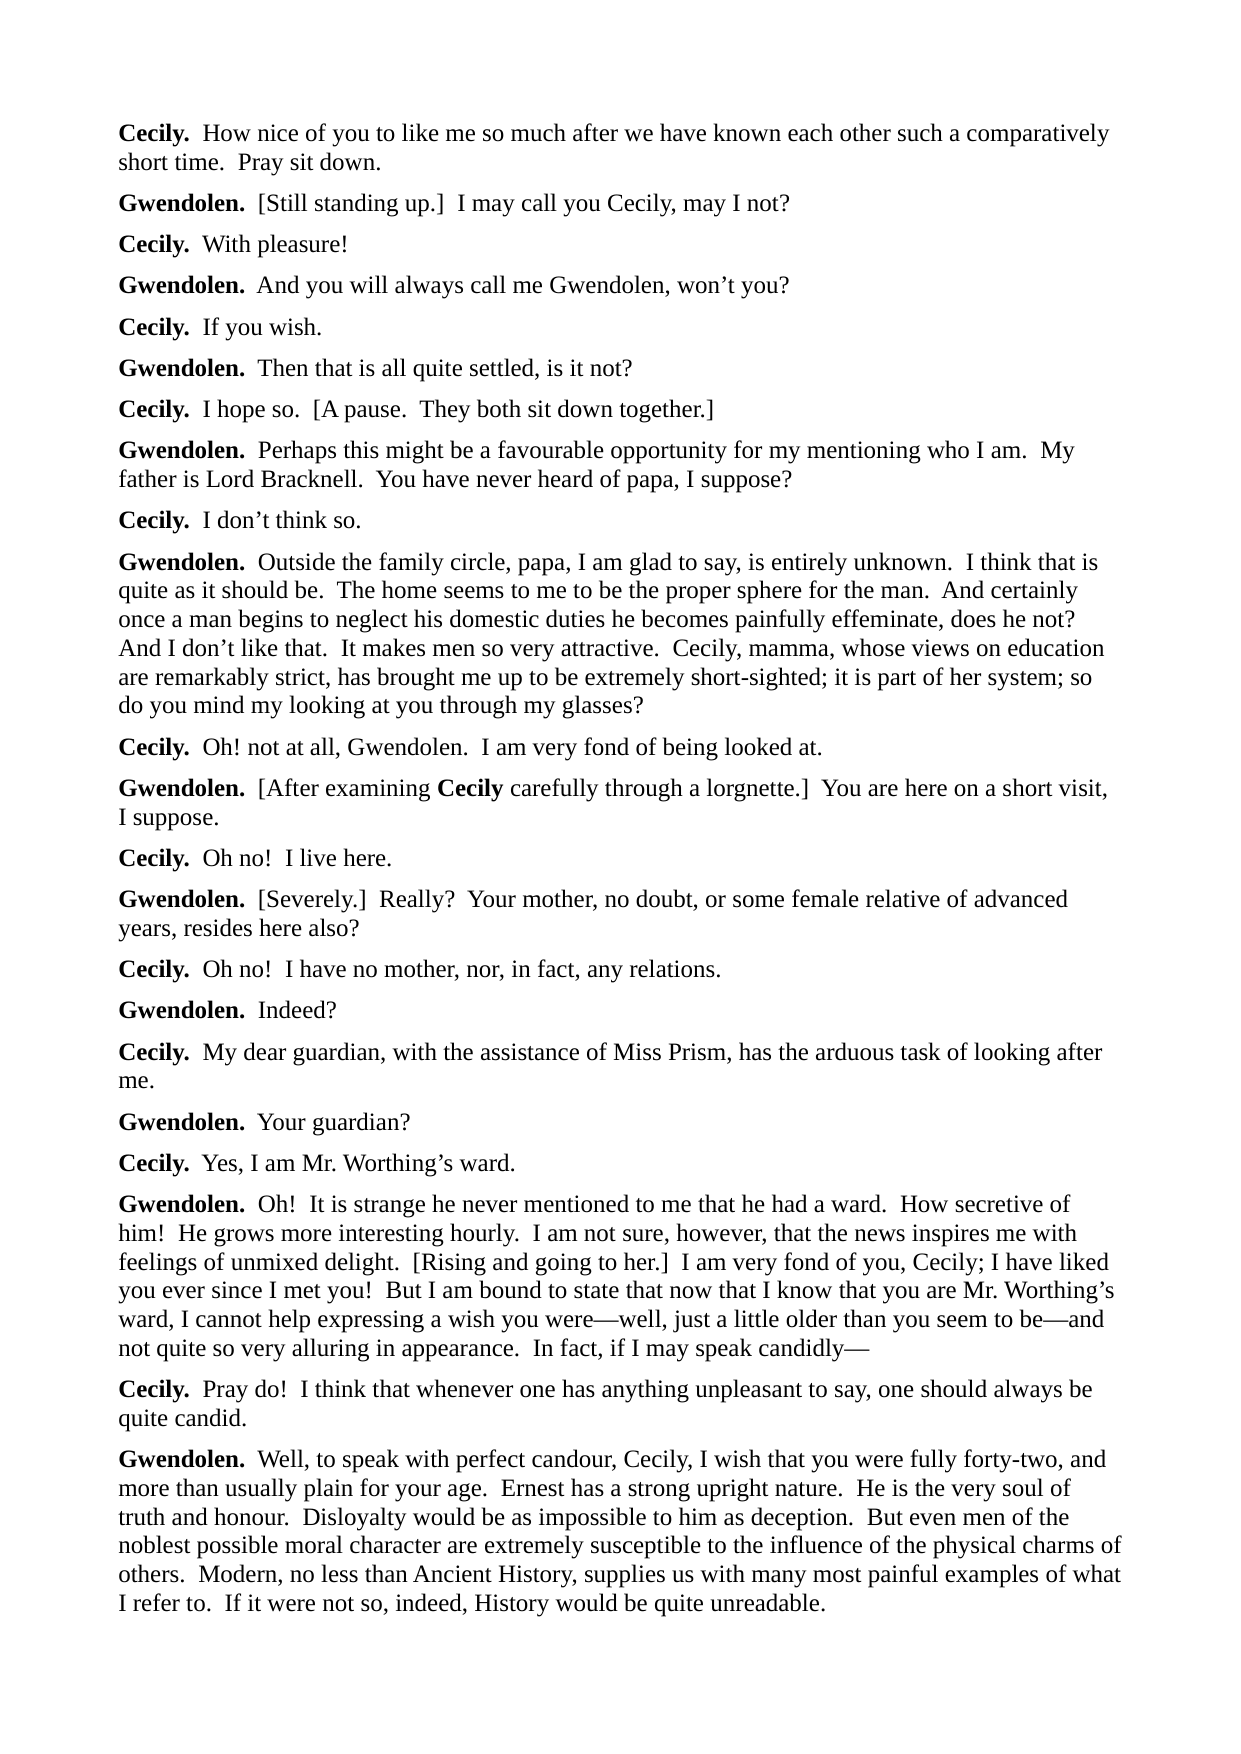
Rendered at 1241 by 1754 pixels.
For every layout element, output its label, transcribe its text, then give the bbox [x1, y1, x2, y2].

text Gwendolen. Indeed? [118, 996, 1122, 1024]
text Gwendolen. [Still standing up.] I may call you Cecily, may I not? [118, 188, 1122, 217]
text Cecily. With pleasure! [118, 229, 1122, 258]
text Cecily. Oh no! I live here. [118, 843, 1122, 872]
text Cecily. If you wish. [118, 312, 1122, 341]
text Cecily. Oh no! I have no mother, nor, in fact, any relations. [118, 954, 1122, 983]
text Gwendolen. Perhaps this might be a favourable opportunity for my mentioning who I am. My father is Lord Bracknell. You have never heard of papa, I suppose? [118, 436, 1122, 493]
text Gwendolen. And you will always call me Gwendolen, won’t you? [118, 271, 1122, 299]
text Gwendolen. Well, to speak with perfect candour, Cecily, I wish that you were fully forty-two, and more than usually plain for your age. Ernest has a strong upright nature. He is the very soul of truth and honour. Disloyalty would be as impossible to him as deception. But even men of the noblest possible moral character are extremely susceptible to the influence of the physical charms of others. Modern, no less than Ancient History, supplies us with many most painful examples of what I refer to. If it were not so, indeed, History would be quite unreadable. [118, 1444, 1122, 1617]
text Gwendolen. [Severely.] Really? Your mother, no doubt, or some female relative of advanced years, resides here also? [118, 884, 1122, 942]
text Gwendolen. Then that is all quite settled, is it not? [118, 353, 1122, 382]
text Cecily. I hope so. [A pause. They both sit down together.] [118, 394, 1122, 423]
text Cecily. I don’t think so. [118, 506, 1122, 534]
text Cecily. How nice of you to like me so much after we have known each other such a comparatively short time. Pray sit down. [118, 118, 1122, 176]
text Gwendolen. Outside the family circle, papa, I am glad to say, is entirely unknown. I think that is quite as it should be. The home seems to me to be the proper sphere for the man. And certainly once a man begins to neglect his domestic duties he becomes painfully effeminate, does he not? And I don’t like that. It makes men so very attractive. Cecily, mamma, whose views on education are remarkably strict, has brought me up to be extremely short-sighted; it is part of her system; so do you mind my looking at you through my glasses? [118, 547, 1122, 719]
text Gwendolen. [After examining Cecily carefully through a lorgnette.] You are here on a short visit, I suppose. [118, 773, 1122, 831]
text Cecily. Oh! not at all, Gwendolen. I am very fond of being looked at. [118, 732, 1122, 761]
text Cecily. My dear guardian, with the assistance of Miss Prism, has the arduous task of looking after me. [118, 1037, 1122, 1094]
text Cecily. Yes, I am Mr. Worthing’s ward. [118, 1148, 1122, 1177]
text Gwendolen. Oh! It is strange he never mentioned to me that he had a ward. How secretive of him! He grows more interesting hourly. I am not sure, however, that the news inspires me with feelings of unmixed delight. [Rising and going to her.] I am very fond of you, Cecily; I have liked you ever since I met you! But I am bound to state that now that I know that you are Mr. Worthing’s ward, I cannot help expressing a wish you were—well, just a little older than you seem to be—and not quite so very alluring in appearance. In fact, if I may speak candidly— [118, 1189, 1122, 1362]
text Cecily. Pray do! I think that whenever one has anything unpleasant to say, one should always be quite candid. [118, 1374, 1122, 1432]
text Gwendolen. Your guardian? [118, 1107, 1122, 1136]
